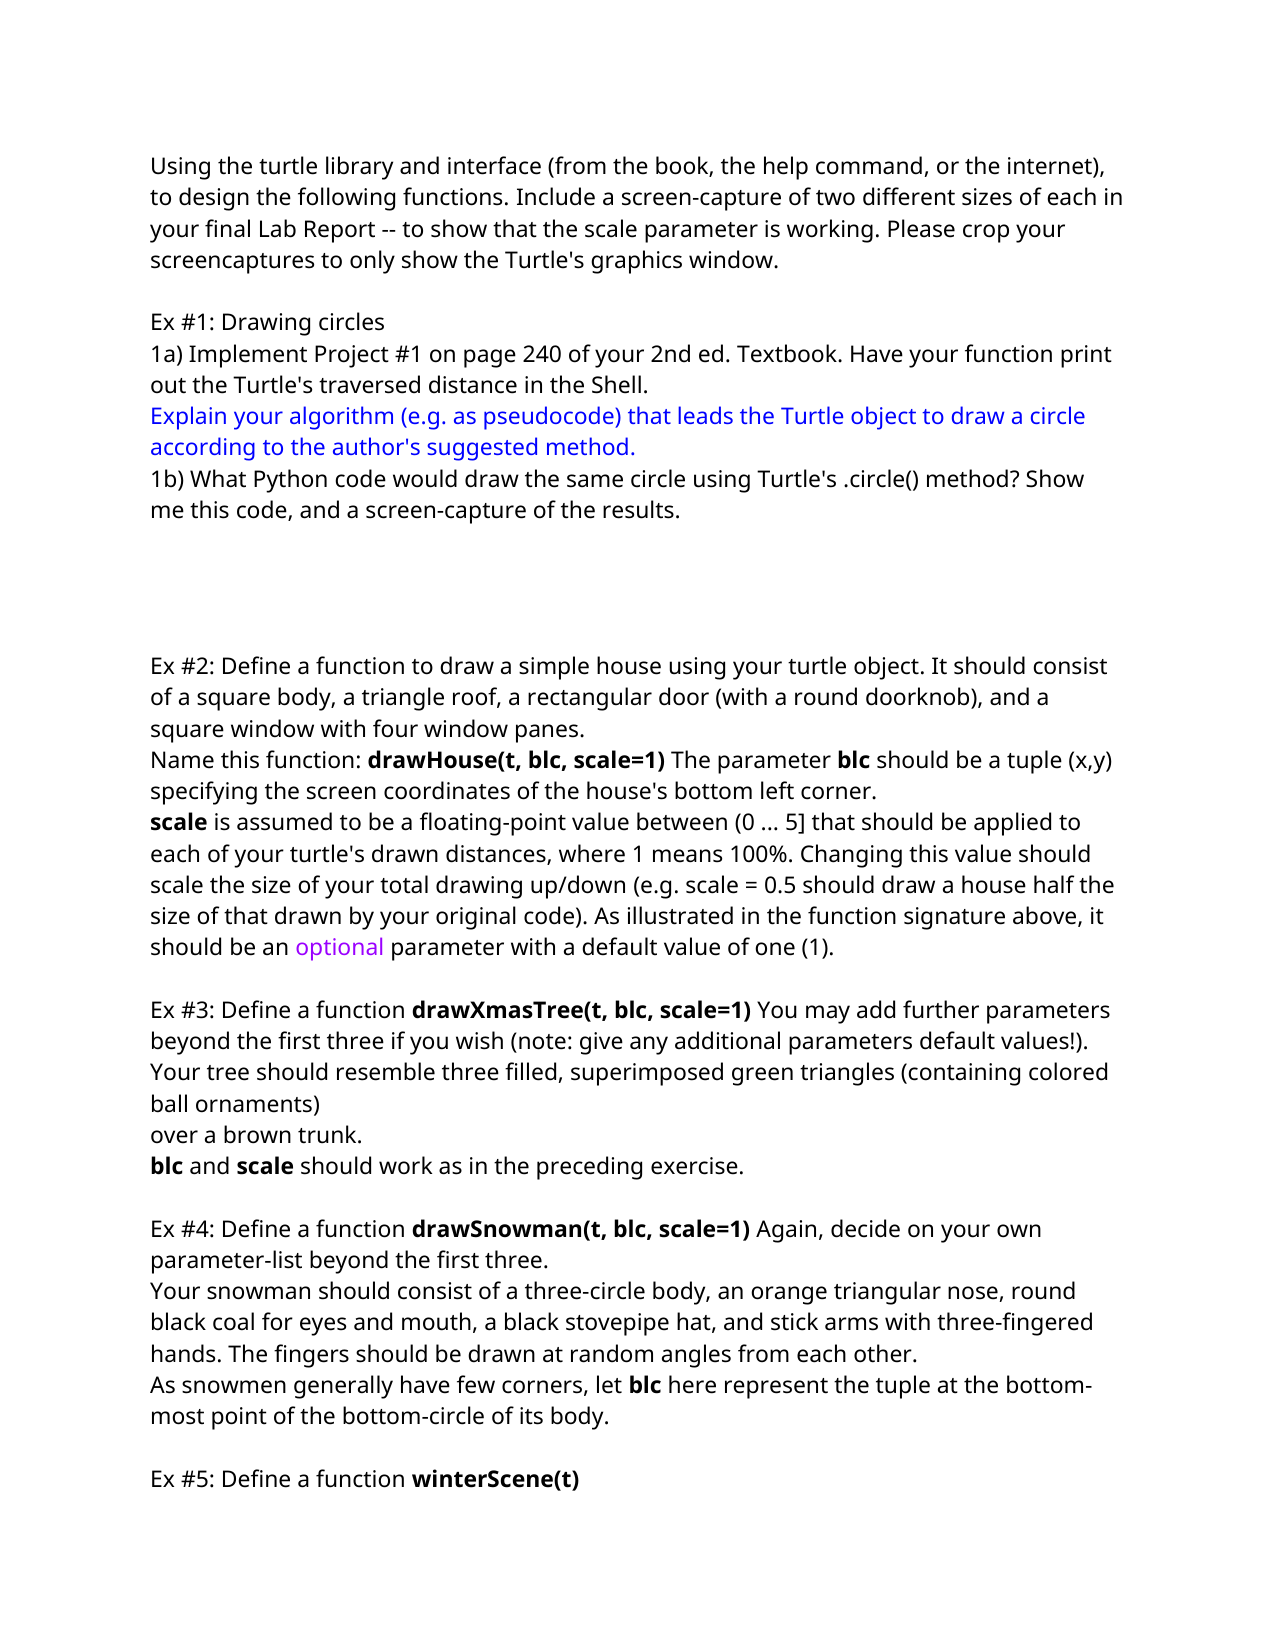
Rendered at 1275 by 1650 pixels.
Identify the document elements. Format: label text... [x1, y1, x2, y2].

text Ex #3: Define a function drawXmasTree(t, blc, scale=1) You may add further parameters beyond the first three if you wish (note: give any additional parameters default values!). [150, 994, 1125, 1056]
text Your tree should resemble three filled, superimposed green triangles (containing colored ball ornaments) [150, 1056, 1125, 1119]
text As snowmen generally have few corners, let blc here represent the tuple at the bottom-most point of the bottom-circle of its body. [150, 1369, 1125, 1431]
text Ex #4: Define a function drawSnowman(t, blc, scale=1) Again, decide on your own parameter-list beyond the first three. [150, 1212, 1125, 1275]
text Ex #5: Define a function winterScene(t) [150, 1462, 1125, 1494]
text over a brown trunk. [150, 1119, 1125, 1150]
text 1a) Implement Project #1 on page 240 of your 2nd ed. Textbook. Have your function print out the Turtle's traversed distance in the Shell. [150, 337, 1125, 400]
text Explain your algorithm (e.g. as pseudocode) that leads the Turtle object to draw a circle [150, 400, 1125, 431]
text Using the turtle library and interface (from the book, the help command, or the internet), to design the following functions. Include a screen-capture of two different sizes of each in your final Lab Report -- to show that the scale parameter is working. Please crop your screencaptures to only show the Turtle's graphics window. [150, 150, 1125, 275]
text Ex #1: Drawing circles [150, 306, 1125, 337]
text Ex #2: Define a function to draw a simple house using your turtle object. It should consist of a square body, a triangle roof, a rectangular door (with a round doorknob), and a square window with four window panes. [150, 650, 1125, 744]
text scale is assumed to be a floating-point value between (0 ... 5] that should be applied to each of your turtle's drawn distances, where 1 means 100%. Changing this value should scale the size of your total drawing up/down (e.g. scale = 0.5 should draw a house half the size of that drawn by your original code). As illustrated in the function signature above, it should be an optional parameter with a default value of one (1). [150, 806, 1125, 962]
text blc and scale should work as in the preceding exercise. [150, 1150, 1125, 1181]
text Name this function: drawHouse(t, blc, scale=1) The parameter blc should be a tuple (x,y) specifying the screen coordinates of the house's bottom left corner. [150, 744, 1125, 806]
text 1b) What Python code would draw the same circle using Turtle's .circle() method? Show me this code, and a screen-capture of the results. [150, 462, 1125, 525]
text Your snowman should consist of a three-circle body, an orange triangular nose, round black coal for eyes and mouth, a black stovepipe hat, and stick arms with three-fingered hands. The fingers should be drawn at random angles from each other. [150, 1275, 1125, 1369]
text according to the author's suggested method. [150, 431, 1125, 462]
